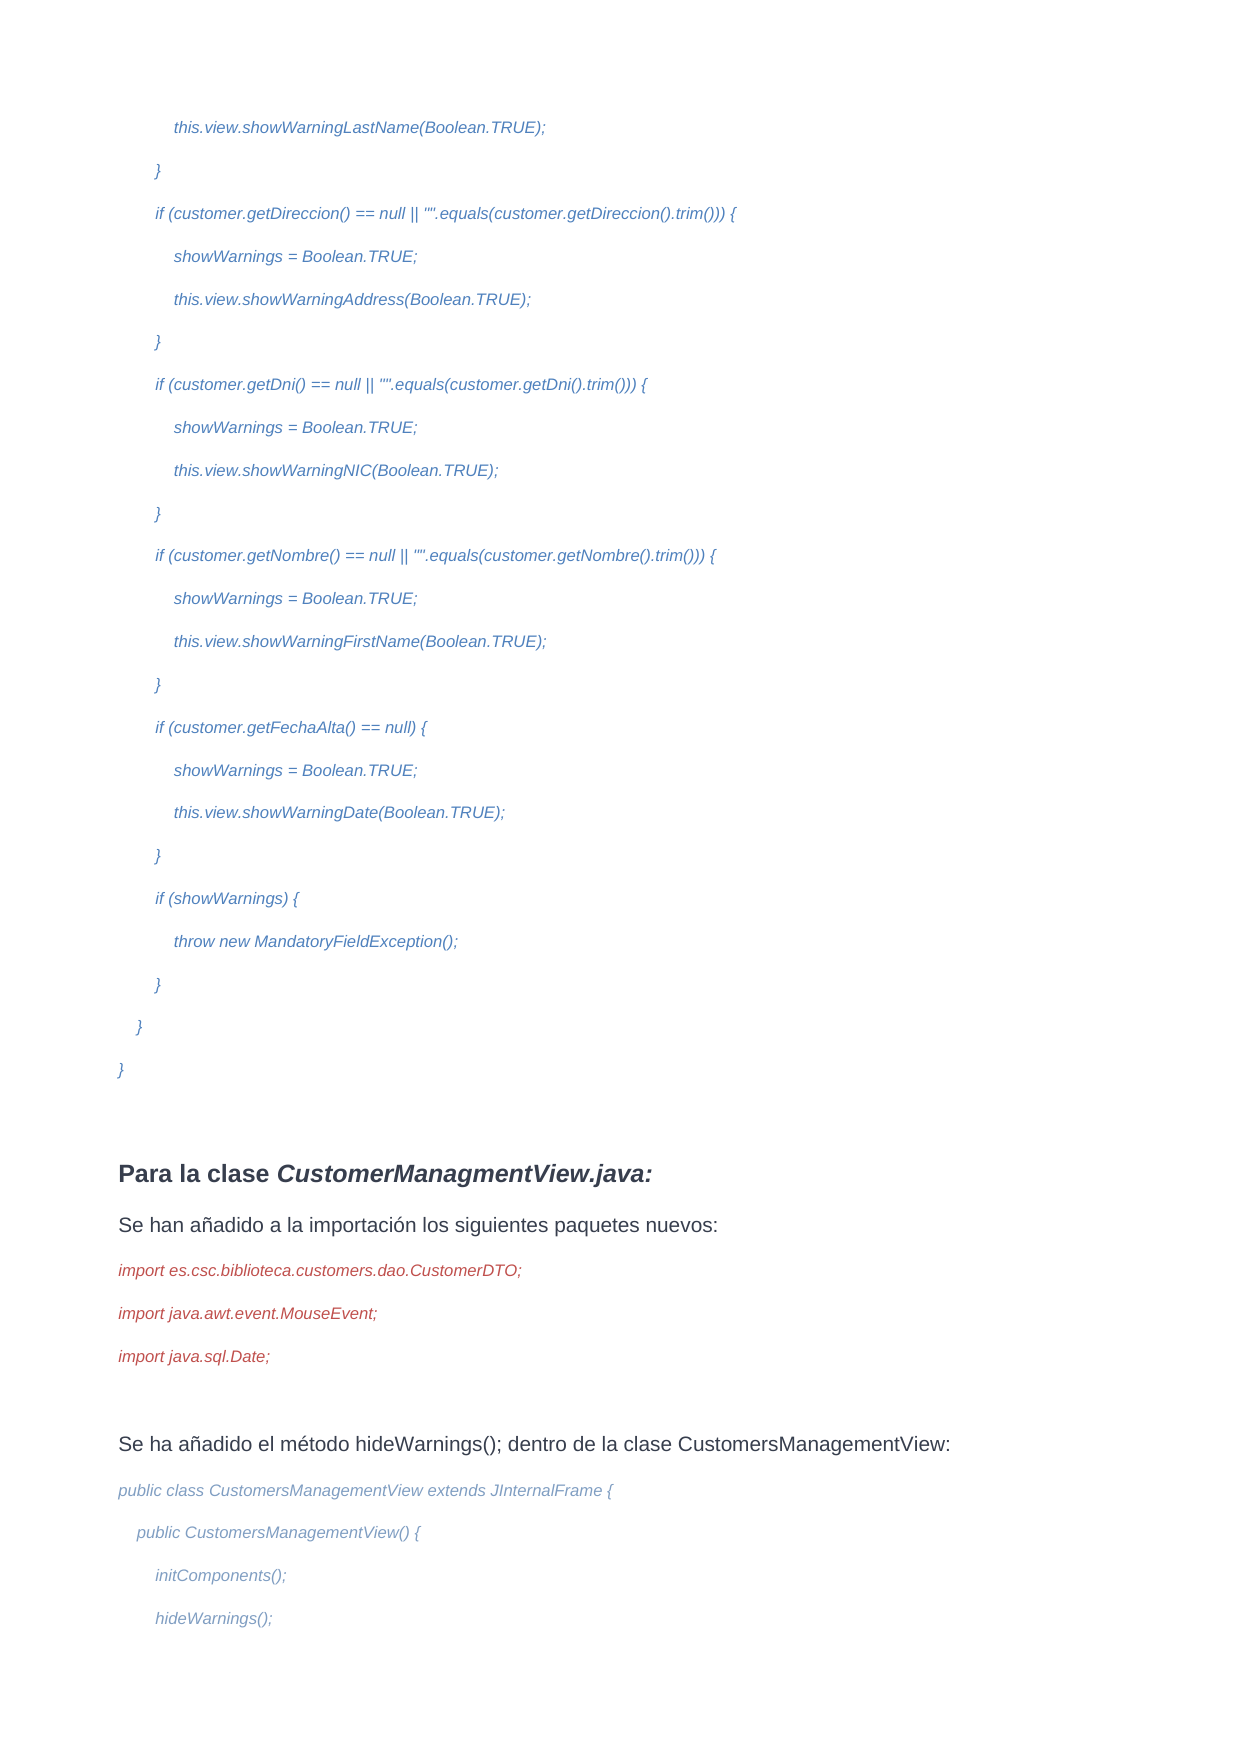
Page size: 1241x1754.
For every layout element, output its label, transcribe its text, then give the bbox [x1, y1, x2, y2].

text showWarnings = Boolean.TRUE; [118, 418, 1122, 437]
text Se han añadido a la importación los siguientes paquetes nuevos: [118, 1212, 1122, 1236]
text showWarnings = Boolean.TRUE; [118, 760, 1122, 779]
text if (customer.getDireccion() == null || "".equals(customer.getDireccion().trim())) { [118, 204, 1122, 223]
text import java.awt.event.MouseEvent; [118, 1304, 1122, 1323]
text } [118, 974, 1122, 993]
text } [118, 161, 1122, 180]
text public CustomersManagementView() { [118, 1523, 1122, 1542]
text } [118, 846, 1122, 865]
text throw new MandatoryFieldException(); [118, 932, 1122, 951]
text import es.csc.biblioteca.customers.dao.CustomerDTO; [118, 1261, 1122, 1280]
text if (customer.getDni() == null || "".equals(customer.getDni().trim())) { [118, 375, 1122, 394]
text initComponents(); [118, 1566, 1122, 1585]
text } [118, 503, 1122, 523]
text if (customer.getFechaAlta() == null) { [118, 717, 1122, 737]
text } [118, 1017, 1122, 1036]
text } [118, 332, 1122, 351]
text if (customer.getNombre() == null || "".equals(customer.getNombre().trim())) { [118, 546, 1122, 565]
text hideWarnings(); [118, 1609, 1122, 1628]
text this.view.showWarningFirstName(Boolean.TRUE); [118, 632, 1122, 651]
text import java.sql.Date; [118, 1346, 1122, 1366]
text public class CustomersManagementView extends JInternalFrame { [118, 1480, 1122, 1499]
text if (showWarnings) { [118, 889, 1122, 908]
text Se ha añadido el método hideWarnings(); dentro de la clase CustomersManagementView: [118, 1432, 1122, 1456]
text this.view.showWarningNIC(Boolean.TRUE); [118, 461, 1122, 480]
text this.view.showWarningAddress(Boolean.TRUE); [118, 289, 1122, 308]
text showWarnings = Boolean.TRUE; [118, 247, 1122, 266]
text Para la clase CustomerManagmentView.java: [118, 1159, 1122, 1187]
text } [118, 1060, 1122, 1079]
text } [118, 675, 1122, 694]
text showWarnings = Boolean.TRUE; [118, 589, 1122, 608]
text this.view.showWarningDate(Boolean.TRUE); [118, 803, 1122, 822]
text this.view.showWarningLastName(Boolean.TRUE); [118, 118, 1122, 137]
